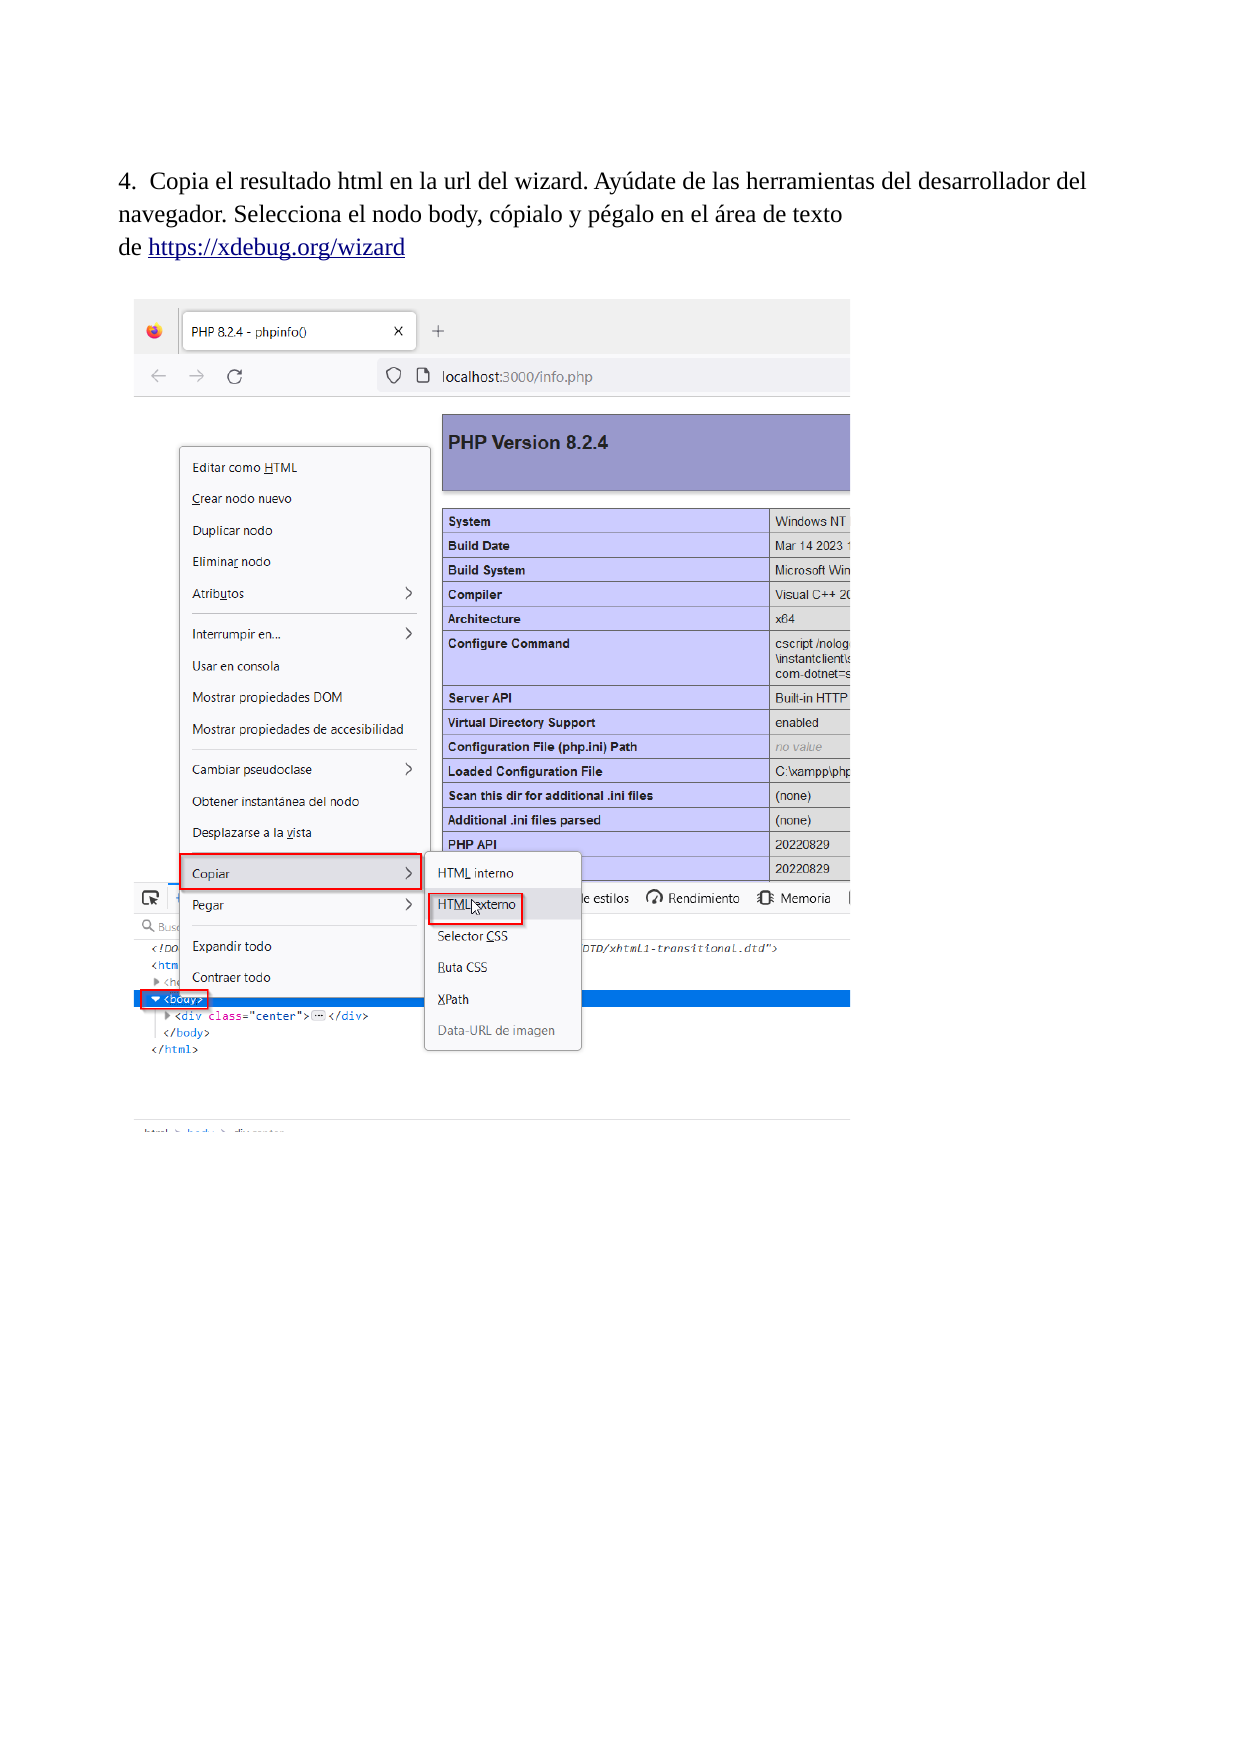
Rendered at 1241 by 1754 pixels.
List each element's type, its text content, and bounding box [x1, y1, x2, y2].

picture [133, 299, 851, 1132]
text 4. Copia el resultado html en la url del wizard. Ayúdate de las herramientas del desarrollador del navegador. Selecciona el nodo body, cópialo y pégalo en el área de texto de https://xdebug.org/wizard [118, 166, 1122, 261]
